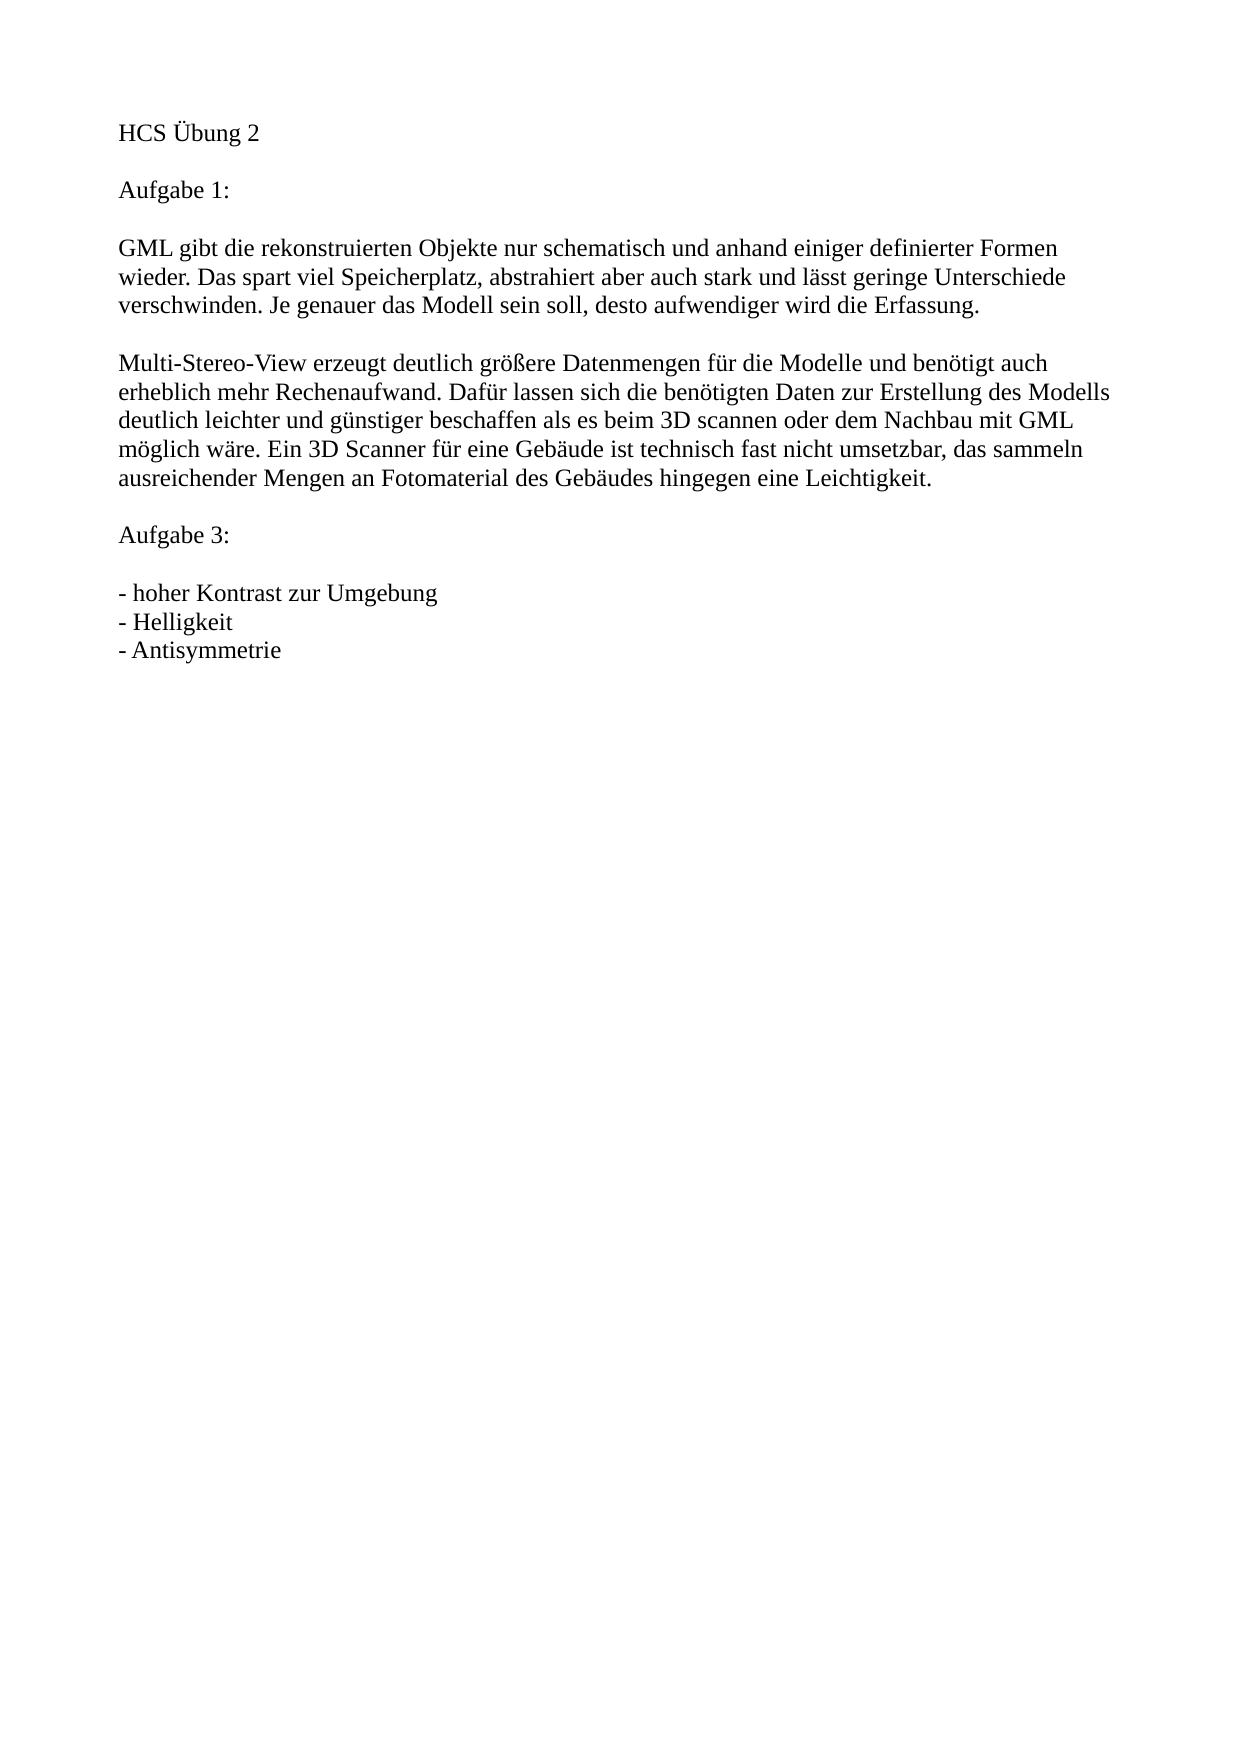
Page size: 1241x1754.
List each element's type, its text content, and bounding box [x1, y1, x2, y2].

text GML gibt die rekonstruierten Objekte nur schematisch und anhand einiger definierter Formen wieder. Das spart viel Speicherplatz, abstrahiert aber auch stark und lässt geringe Unterschiede verschwinden. Je genauer das Modell sein soll, desto aufwendiger wird die Erfassung. [118, 233, 1122, 319]
text - Antisymmetrie [118, 636, 1122, 664]
text - Helligkeit [118, 607, 1122, 636]
text Aufgabe 1: [118, 176, 1122, 204]
text Multi-Stereo-View erzeugt deutlich größere Datenmengen für die Modelle und benötigt auch erheblich mehr Rechenaufwand. Dafür lassen sich die benötigten Daten zur Erstellung des Modells deutlich leichter und günstiger beschaffen als es beim 3D scannen oder dem Nachbau mit GML möglich wäre. Ein 3D Scanner für eine Gebäude ist technisch fast nicht umsetzbar, das sammeln ausreichender Mengen an Fotomaterial des Gebäudes hingegen eine Leichtigkeit. [118, 348, 1122, 492]
text HCS Übung 2 [118, 118, 1122, 147]
text - hoher Kontrast zur Umgebung [118, 578, 1122, 607]
text Aufgabe 3: [118, 521, 1122, 549]
